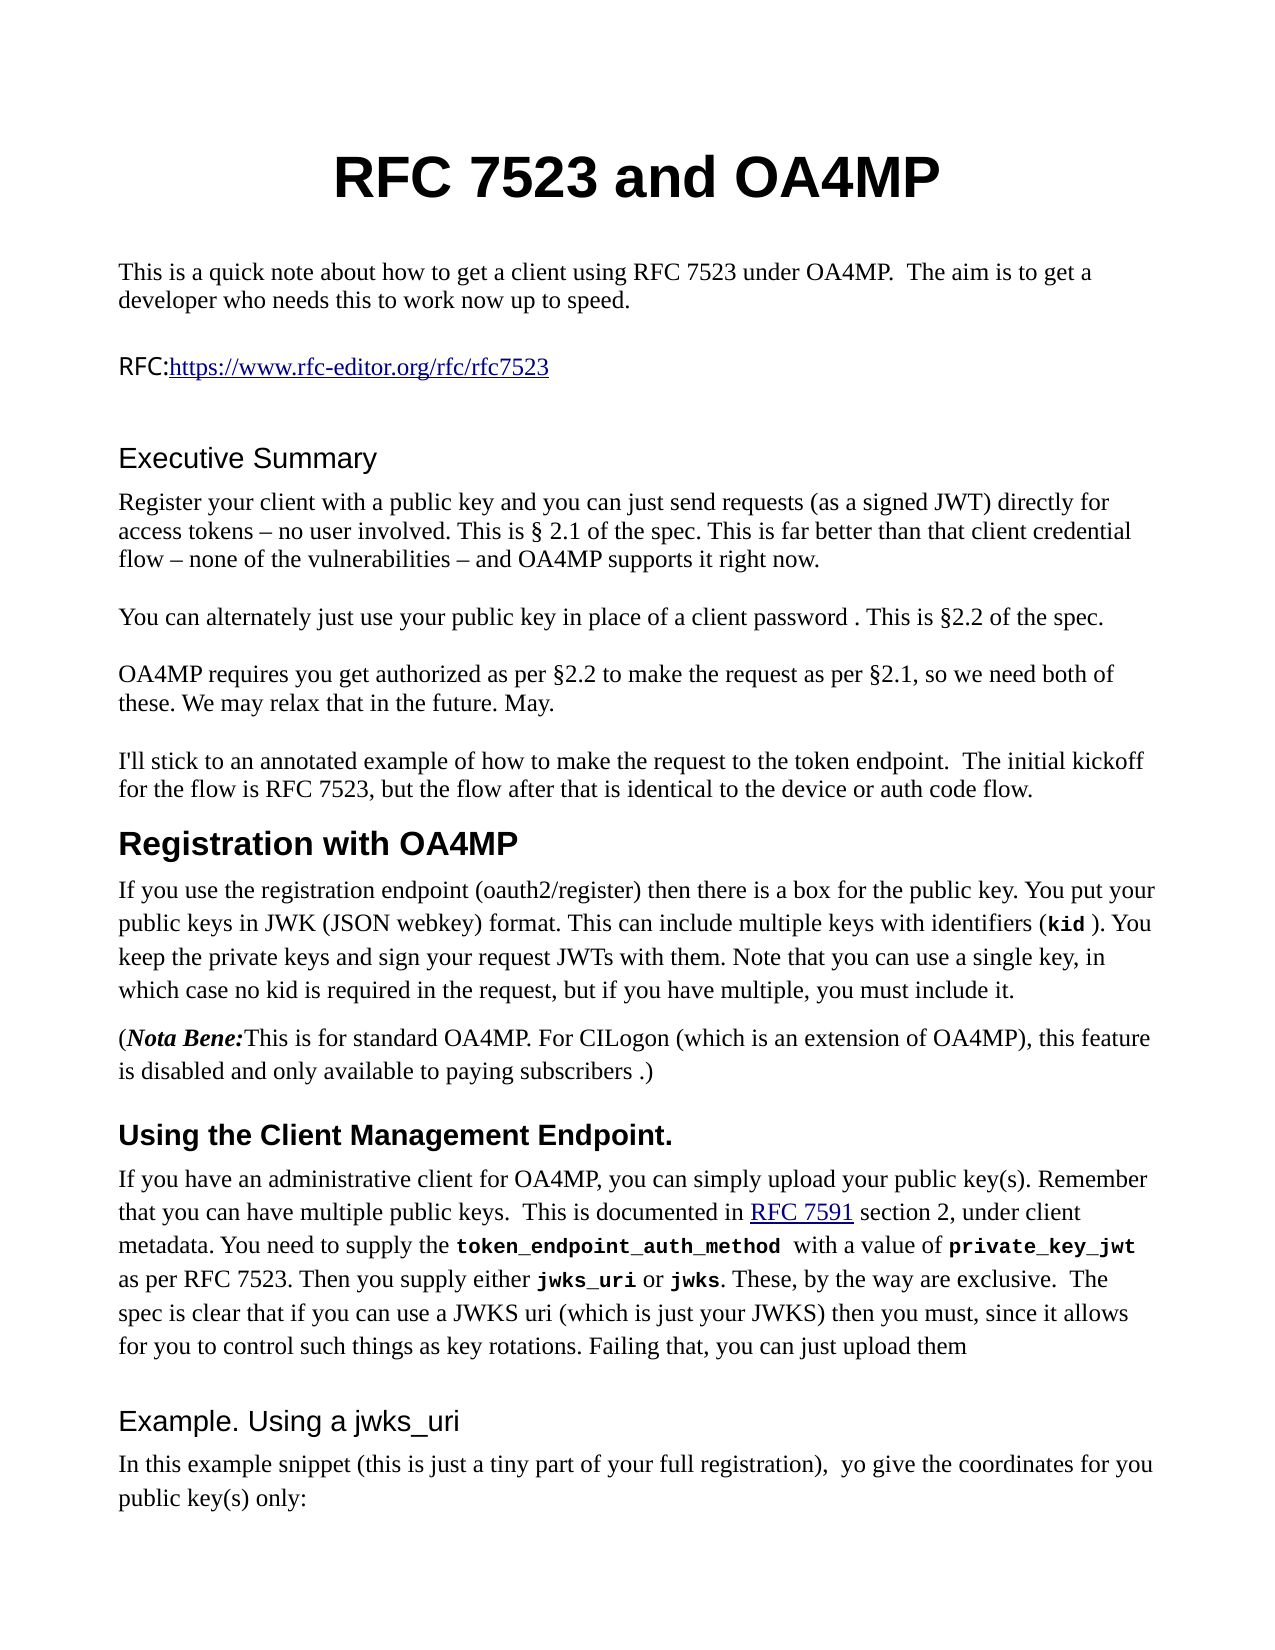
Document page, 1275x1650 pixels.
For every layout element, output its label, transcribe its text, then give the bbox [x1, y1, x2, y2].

text Register your client with a public key and you can just send requests (as a signed JWT) directly for access tokens – no user involved. This is § 2.1 of the spec. This is far better than that client credential flow – none of the vulnerabilities – and OA4MP supports it right now. You can alternately just use your public key in place of a client password . This is §2.2 of the spec. [118, 487, 1157, 631]
title RFC 7523 and OA4MP [118, 143, 1157, 210]
text If you use the registration endpoint (oauth2/register) then there is a box for the public key. You put your public keys in JWK (JSON webkey) format. This can include multiple keys with identifiers (kid ). You keep the private keys and sign your request JWTs with them. Note that you can use a single key, in which case no kid is required in the request, but if you have multiple, you must include it. [118, 875, 1157, 1004]
subtitle Registration with OA4MP [118, 824, 1157, 863]
subtitle Using the Client Management Endpoint. [118, 1118, 1157, 1152]
text I'll stick to an annotated example of how to make the request to the token endpoint. The initial kickoff for the flow is RFC 7523, but the flow after that is identical to the device or auth code flow. [118, 746, 1157, 803]
text In this example snippet (this is just a tiny part of your full registration), yo give the coordinates for you public key(s) only: [118, 1449, 1157, 1511]
text (Nota Bene:This is for standard OA4MP. For CILogon (which is an extension of OA4MP), this feature is disabled and only available to paying subscribers .) [118, 1023, 1157, 1084]
subtitle Executive Summary [118, 407, 1157, 474]
text This is a quick note about how to get a client using RFC 7523 under OA4MP. The aim is to get a developer who needs this to work now up to speed. [118, 257, 1157, 314]
text RFC:https://www.rfc-editor.org/rfc/rfc7523 [118, 348, 1157, 382]
text OA4MP requires you get authorized as per §2.2 to make the request as per §2.1, so we need both of these. We may relax that in the future. May. [118, 659, 1157, 717]
subtitle Example. Using a jwks_uri [118, 1403, 1157, 1437]
text If you have an administrative client for OA4MP, you can simply upload your public key(s). Remember that you can have multiple public keys. This is documented in RFC 7591 section 2, under client metadata. You need to supply the token_endpoint_auth_method with a value of private_key_jwt as per RFC 7523. Then you supply either jwks_uri or jwks. These, by the way are exclusive. The spec is clear that if you can use a JWKS uri (which is just your JWKS) then you must, since it allows for you to control such things as key rotations. Failing that, you can just upload them [118, 1164, 1157, 1360]
